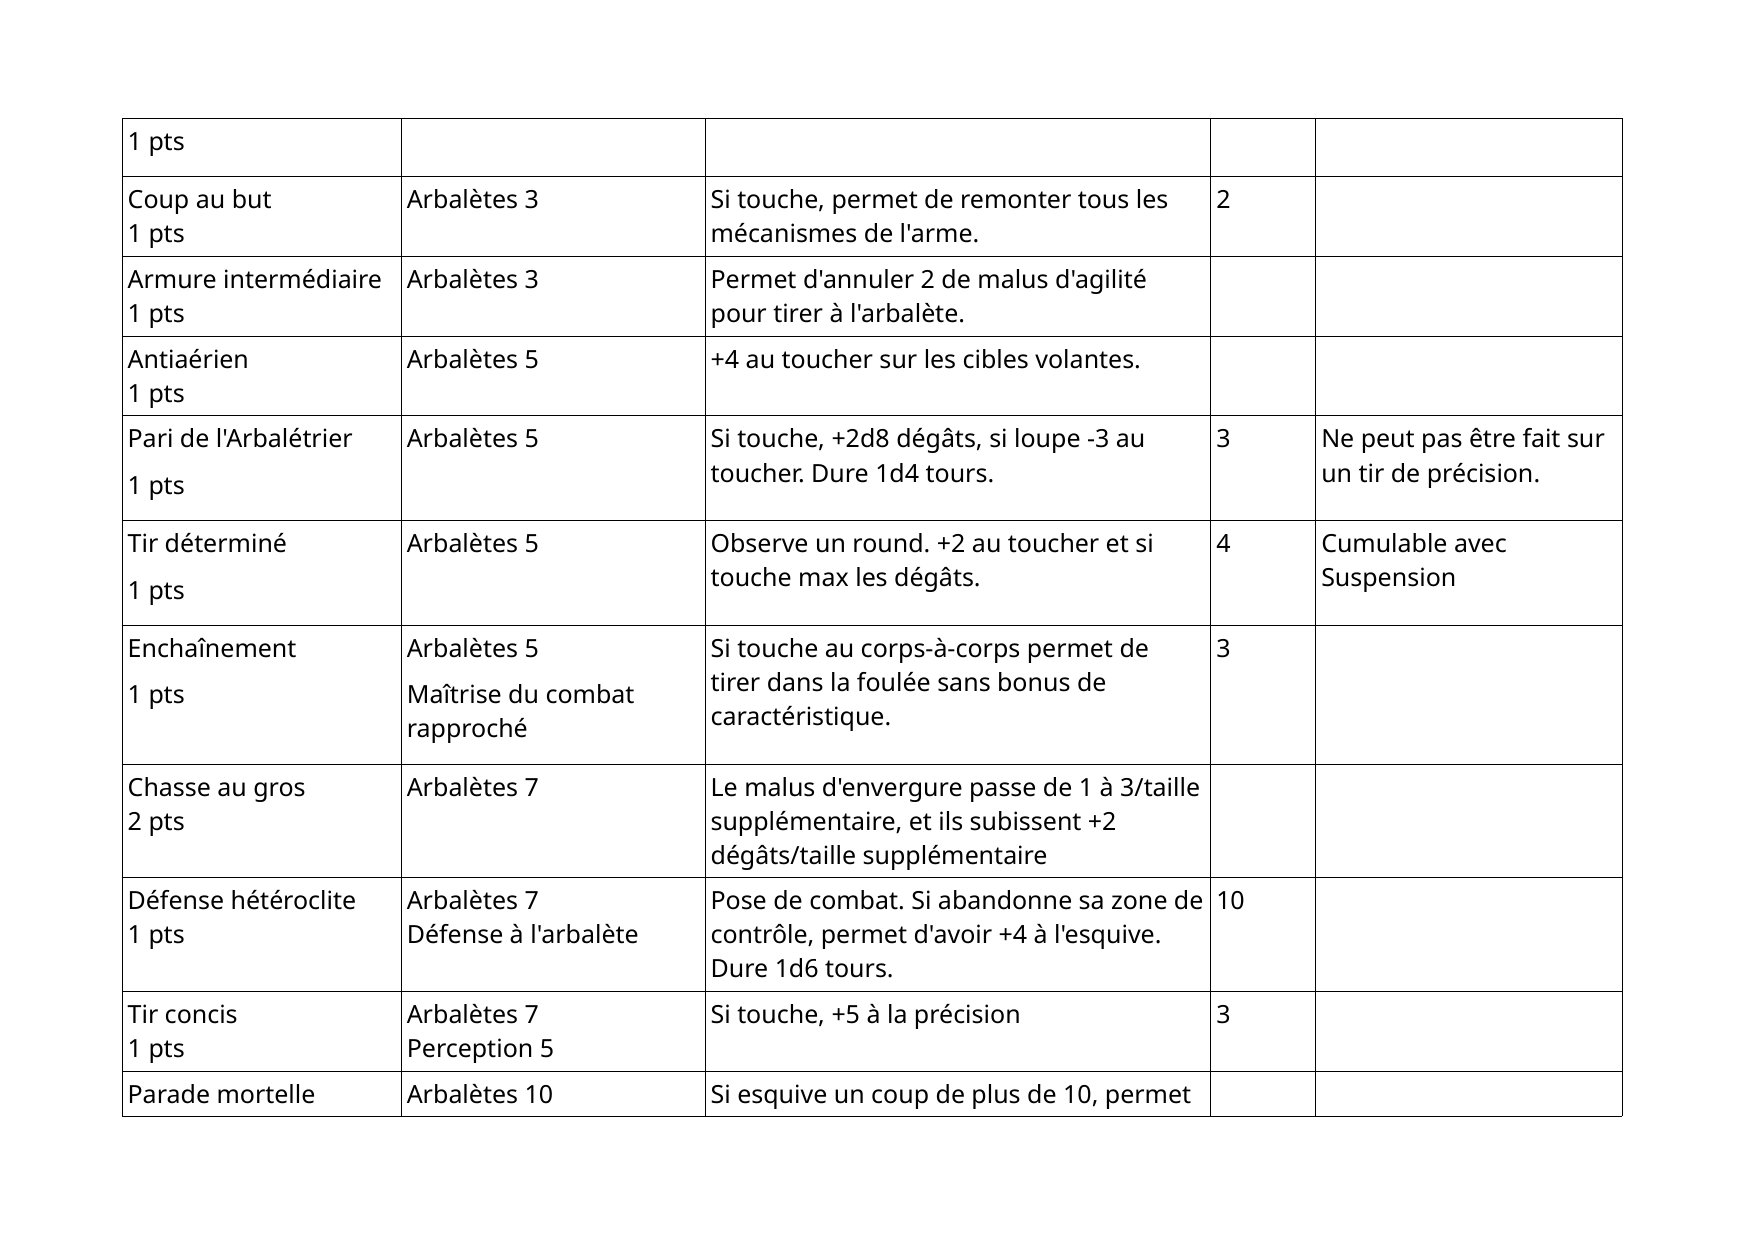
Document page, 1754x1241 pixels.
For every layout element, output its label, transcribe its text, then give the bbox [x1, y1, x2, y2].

table_cell Arbalètes 7 Défense à l'arbalète [402, 878, 705, 991]
table_cell [1211, 257, 1315, 336]
table_cell Si esquive un coup de plus de 10, permet [706, 1072, 1210, 1116]
table_cell Si touche, +5 à la précision [706, 992, 1210, 1071]
table_cell Ne peut pas être fait sur un tir de précision. [1316, 416, 1622, 520]
table_cell [1211, 119, 1315, 176]
table_cell Permet d'annuler 2 de malus d'agilité pour tirer à l'arbalète. [706, 257, 1210, 336]
table_cell Arbalètes 3 [402, 257, 705, 336]
table_cell Antiaérien 1 pts [123, 337, 401, 415]
table_cell [1316, 337, 1622, 415]
table_cell [402, 119, 705, 176]
table_cell 10 [1211, 878, 1315, 991]
table_cell Arbalètes 5 [402, 521, 705, 625]
table_cell Pose de combat. Si abandonne sa zone de contrôle, permet d'avoir +4 à l'esquive. Dure 1d6 tours. [706, 878, 1210, 991]
table_cell Si touche, permet de remonter tous les mécanismes de l'arme. [706, 177, 1210, 256]
table_cell Arbalètes 5 [402, 416, 705, 520]
table_cell 2 [1211, 177, 1315, 256]
table_cell [1316, 257, 1622, 336]
table_cell 3 [1211, 626, 1315, 763]
table_cell 3 [1211, 416, 1315, 520]
table_cell [1316, 626, 1622, 763]
table_cell Si touche au corps-à-corps permet de tirer dans la foulée sans bonus de caractéristique. [706, 626, 1210, 763]
table_cell 1 pts [123, 119, 401, 176]
table_cell [1316, 177, 1622, 256]
table_cell 4 [1211, 521, 1315, 625]
table_cell [1316, 765, 1622, 877]
table_cell Chasse au gros 2 pts [123, 765, 401, 877]
table_cell [1316, 119, 1622, 176]
table_cell 3 [1211, 992, 1315, 1071]
table_cell [706, 119, 1210, 176]
table_cell Arbalètes 7 Perception 5 [402, 992, 705, 1071]
table_cell Arbalètes 3 [402, 177, 705, 256]
table_cell [1316, 1072, 1622, 1116]
table_cell Défense hétéroclite 1 pts [123, 878, 401, 991]
table_cell [1211, 337, 1315, 415]
table_cell [1211, 1072, 1315, 1116]
table_cell Armure intermédiaire 1 pts [123, 257, 401, 336]
table_cell Le malus d'envergure passe de 1 à 3/taille supplémentaire, et ils subissent +2 dégâts/taille supplémentaire [706, 765, 1210, 877]
table_cell Arbalètes 10 [402, 1072, 705, 1116]
table_cell +4 au toucher sur les cibles volantes. [706, 337, 1210, 415]
table_cell Tir concis 1 pts [123, 992, 401, 1071]
table_cell [1316, 878, 1622, 991]
table_cell Arbalètes 5 [402, 337, 705, 415]
table_cell Arbalètes 5 Maîtrise du combat rapproché [402, 626, 705, 763]
table_cell [1316, 992, 1622, 1071]
table_cell Enchaînement 1 pts [123, 626, 401, 763]
table_cell Cumulable avec Suspension [1316, 521, 1622, 625]
table_cell Arbalètes 7 [402, 765, 705, 877]
table_cell Coup au but 1 pts [123, 177, 401, 256]
table_cell [1211, 765, 1315, 877]
table_cell Tir déterminé 1 pts [123, 521, 401, 625]
table_cell Parade mortelle [123, 1072, 401, 1116]
table_cell Observe un round. +2 au toucher et si touche max les dégâts. [706, 521, 1210, 625]
table_cell Si touche, +2d8 dégâts, si loupe -3 au toucher. Dure 1d4 tours. [706, 416, 1210, 520]
table_cell Pari de l'Arbalétrier 1 pts [123, 416, 401, 520]
